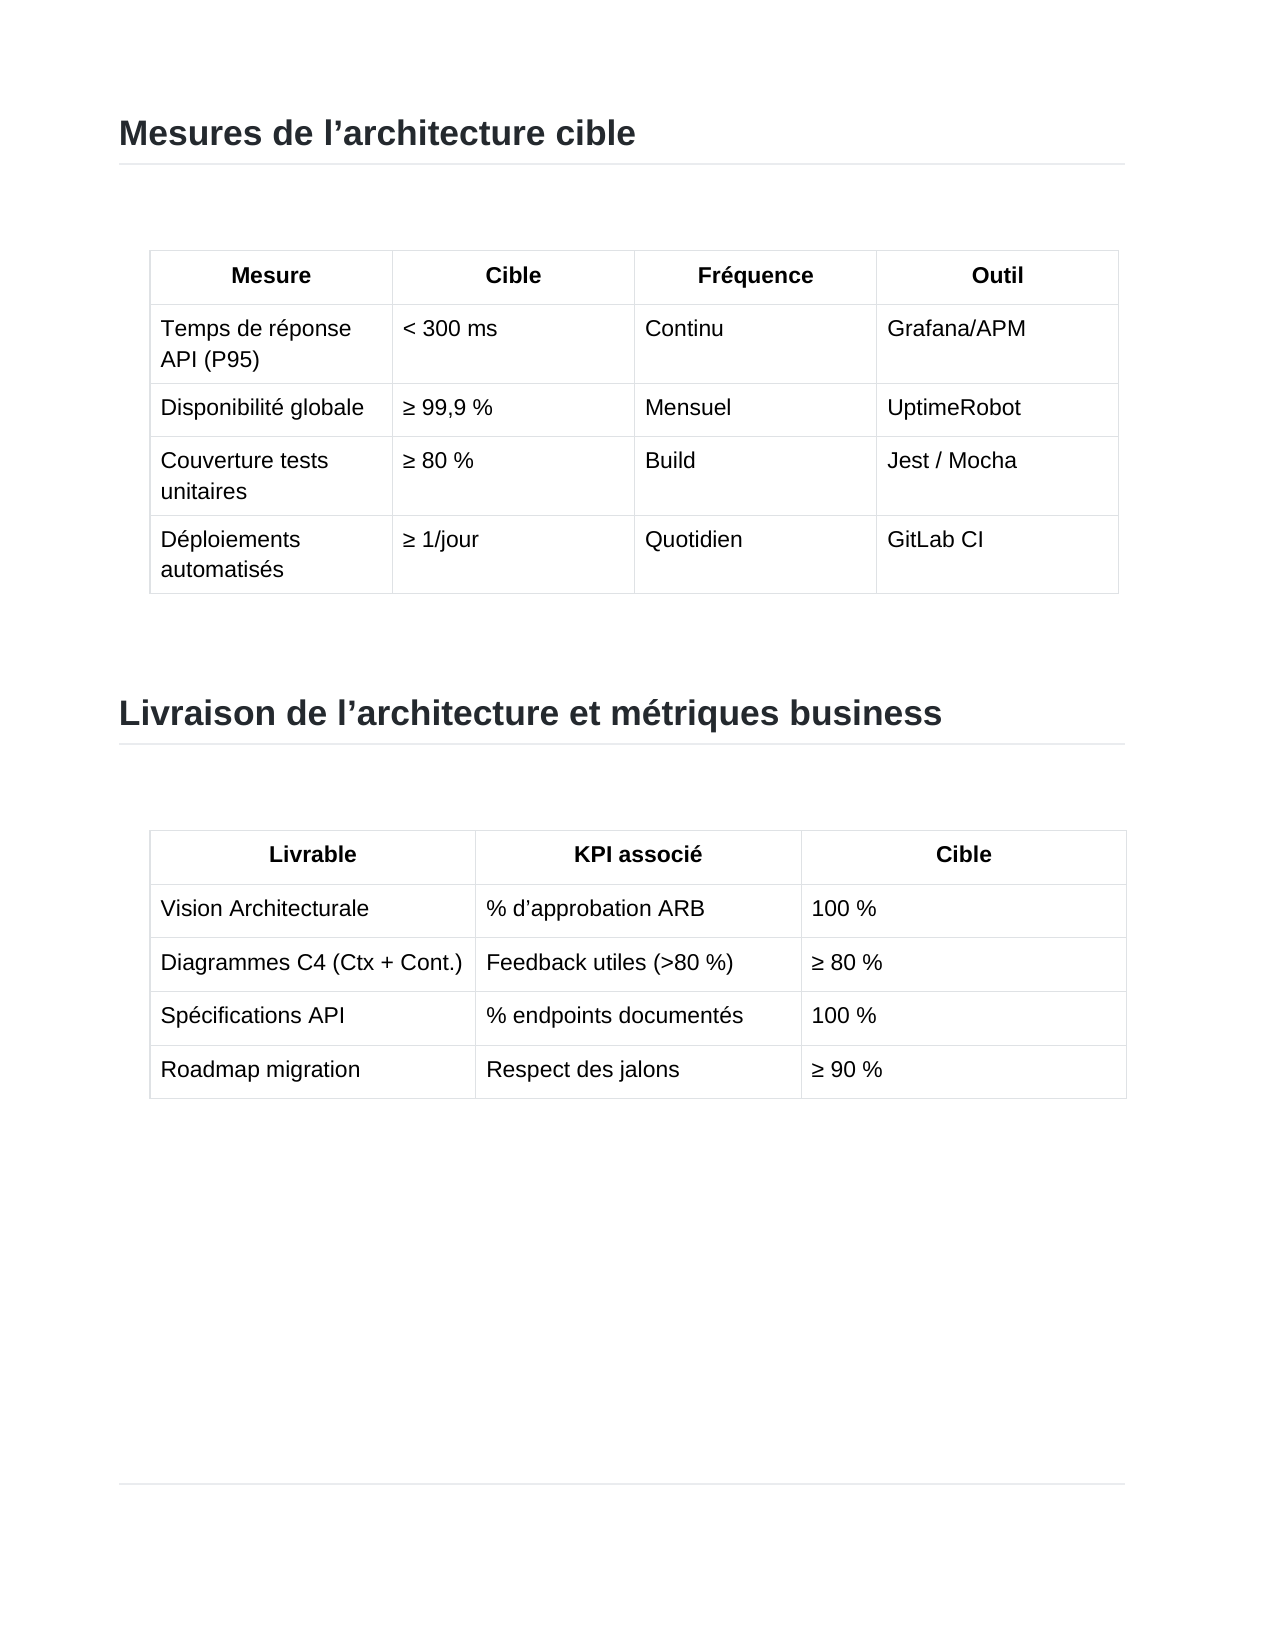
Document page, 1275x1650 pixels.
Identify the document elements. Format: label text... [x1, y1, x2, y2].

table_cell < 300 ms [393, 305, 634, 382]
table_cell Couverture tests unitaires [151, 437, 392, 514]
table_header Outil [877, 251, 1118, 304]
table_cell Diagrammes C4 (Ctx + Cont.) [151, 938, 475, 991]
table_header Mesure [151, 251, 392, 304]
table_cell Respect des jalons [476, 1046, 801, 1098]
subtitle Livraison de l’architecture et métriques business [119, 692, 1125, 743]
table_header Cible [802, 831, 1126, 884]
table_cell % d’approbation ARB [476, 885, 801, 937]
table_cell 100 % [802, 885, 1126, 937]
table_header KPI associé [476, 831, 801, 884]
table_cell ≥ 90 % [802, 1046, 1126, 1098]
table_header Fréquence [635, 251, 876, 304]
table_cell Continu [635, 305, 876, 382]
subtitle Mesures de l’architecture cible [119, 112, 1125, 163]
table_cell Jest / Mocha [877, 437, 1118, 514]
table_cell UptimeRobot [877, 384, 1118, 436]
table_cell GitLab CI [877, 516, 1118, 593]
table_cell Feedback utiles (>80 %) [476, 938, 801, 991]
table_cell ≥ 99,9 % [393, 384, 634, 436]
table_cell ≥ 80 % [393, 437, 634, 514]
table_cell Build [635, 437, 876, 514]
table_cell ≥ 80 % [802, 938, 1126, 991]
table_header Livrable [151, 831, 475, 884]
table_cell Quotidien [635, 516, 876, 593]
table_cell Déploiements automatisés [151, 516, 392, 593]
table_header Cible [393, 251, 634, 304]
table_cell ≥ 1/jour [393, 516, 634, 593]
table_cell Grafana/APM [877, 305, 1118, 382]
table_cell % endpoints documentés [476, 992, 801, 1044]
table_cell Disponibilité globale [151, 384, 392, 436]
table_cell Temps de réponse API (P95) [151, 305, 392, 382]
table_cell Spécifications API [151, 992, 475, 1044]
table_cell Mensuel [635, 384, 876, 436]
table_cell 100 % [802, 992, 1126, 1044]
table_cell Vision Architecturale [151, 885, 475, 937]
table_cell Roadmap migration [151, 1046, 475, 1098]
